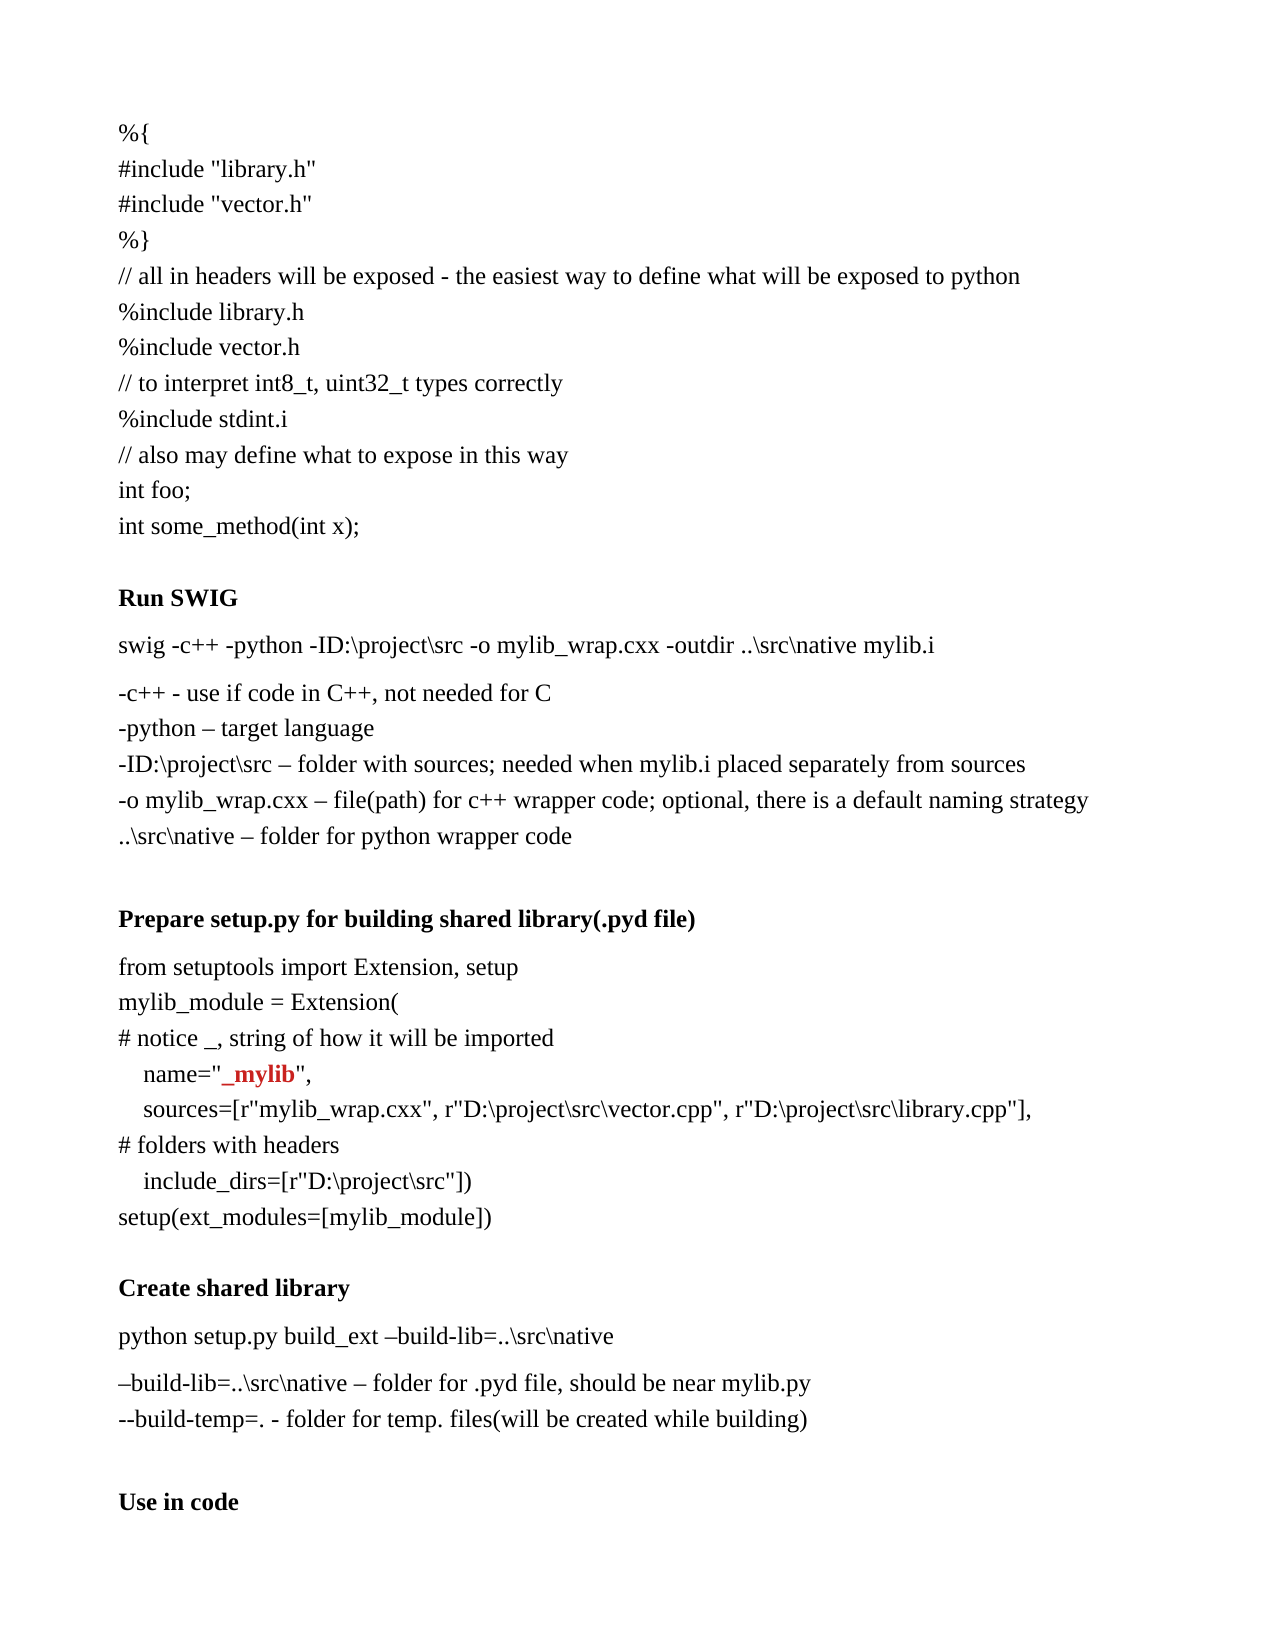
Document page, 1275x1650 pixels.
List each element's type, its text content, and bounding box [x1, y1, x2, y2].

text Use in code [118, 1487, 1157, 1516]
text name="_mylib", [118, 1059, 1157, 1088]
text #include "vector.h" [118, 189, 1157, 218]
text python setup.py build_ext –build-lib=..\src\native [118, 1321, 1157, 1349]
text sources=[r"mylib_wrap.cxx", r"D:\project\src\vector.cpp", r"D:\project\src\library.cpp"], [118, 1094, 1157, 1123]
text // to interpret int8_t, uint32_t types correctly [118, 368, 1157, 397]
text %{ [118, 118, 1157, 147]
text int some_method(int x); [118, 511, 1157, 540]
text –build-lib=..\src\native – folder for .pyd file, should be near mylib.py [118, 1368, 1157, 1397]
text Run SWIG [118, 583, 1157, 611]
text int foo; [118, 475, 1157, 504]
text # folders with headers [118, 1130, 1157, 1159]
text %include stdint.i [118, 404, 1157, 433]
text ..\src\native – folder for python wrapper code [118, 821, 1157, 849]
text %include library.h [118, 297, 1157, 326]
text // also may define what to expose in this way [118, 440, 1157, 468]
text swig -c++ -python -ID:\project\src -o mylib_wrap.cxx -outdir ..\src\native mylib.i [118, 630, 1157, 659]
text %include vector.h [118, 332, 1157, 361]
text -c++ - use if code in C++, not needed for C [118, 678, 1157, 707]
text setup(ext_modules=[mylib_module]) [118, 1202, 1157, 1231]
text Create shared library [118, 1273, 1157, 1302]
text %} [118, 225, 1157, 254]
text -python – target language [118, 713, 1157, 742]
text from setuptools import Extension, setup [118, 952, 1157, 980]
text Prepare setup.py for building shared library(.pyd file) [118, 904, 1157, 933]
text --build-temp=. - folder for temp. files(will be created while building) [118, 1404, 1157, 1433]
text include_dirs=[r"D:\project\src"]) [118, 1166, 1157, 1195]
text -ID:\project\src – folder with sources; needed when mylib.i placed separately from sources [118, 749, 1157, 778]
text #include "library.h" [118, 154, 1157, 183]
text mylib_module = Extension( [118, 987, 1157, 1016]
text // all in headers will be exposed - the easiest way to define what will be exposed to python [118, 261, 1157, 290]
text # notice _, string of how it will be imported [118, 1023, 1157, 1052]
text -o mylib_wrap.cxx – file(path) for c++ wrapper code; optional, there is a default naming strategy [118, 785, 1157, 814]
